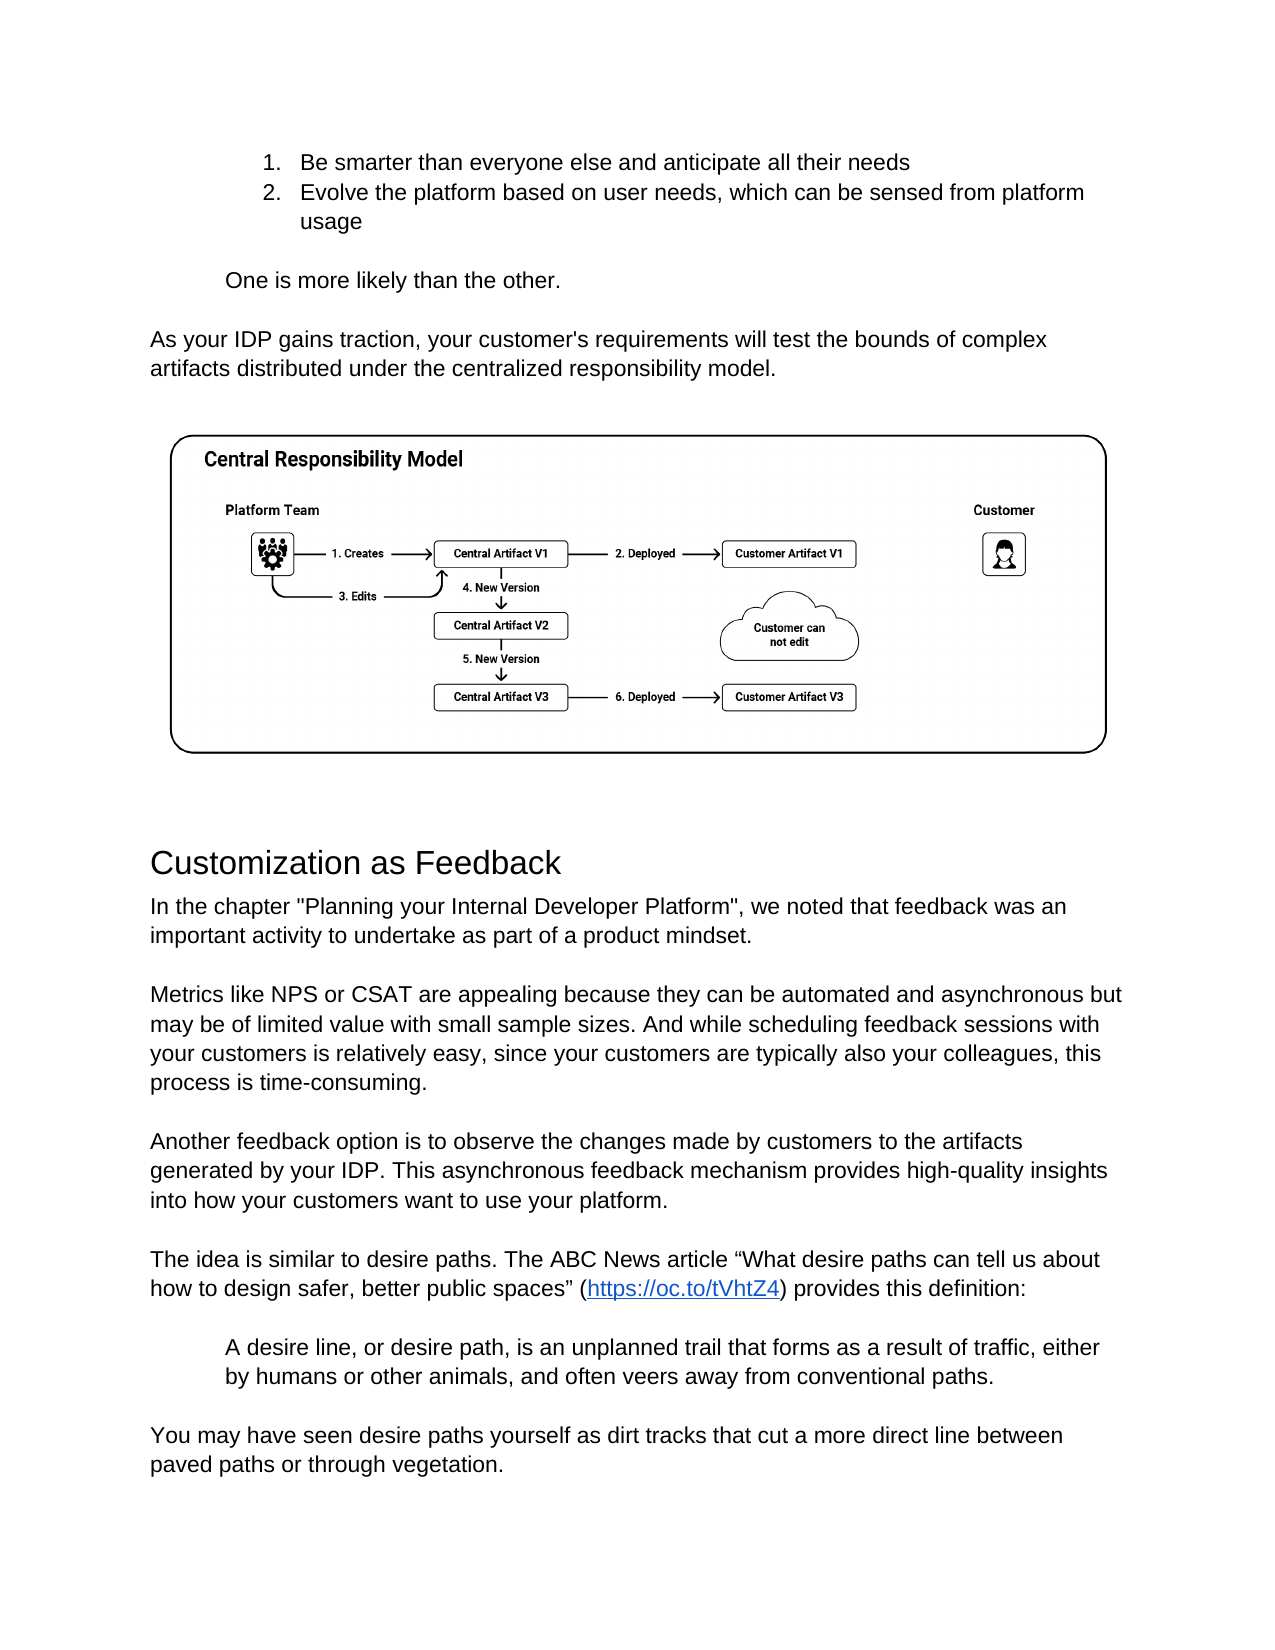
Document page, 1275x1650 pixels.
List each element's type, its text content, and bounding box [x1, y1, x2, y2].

text As your IDP gains traction, your customer's requirements will test the bounds of complex artifacts distributed under the centralized responsibility model. [150, 326, 1125, 381]
text A desire line, or desire path, is an unplanned trail that forms as a result of traffic, either by humans or other animals, and often veers away from conventional paths. [225, 1334, 1125, 1389]
text You may have seen desire paths yourself as dirt tracks that cut a more direct line between paved paths or through vegetation. [150, 1422, 1125, 1477]
text Metrics like NPS or CSAT are appealing because they can be automated and asynchronous but may be of limited value with small sample sizes. And while scheduling feedback sessions with your customers is relatively easy, since your customers are typically also your colleagues, this process is time-consuming. [150, 982, 1125, 1096]
text The idea is similar to desire paths. The ABC News article “What desire paths can tell us about how to design safer, better public spaces” (https://oc.to/tVhtZ4) provides this definition: [150, 1246, 1125, 1301]
list Be smarter than everyone else and anticipate all their needs [262, 150, 1125, 176]
text Another feedback option is to observe the changes made by customers to the artifacts generated by your IDP. This asynchronous feedback mechanism provides high-quality insights into how your customers want to use your platform. [150, 1129, 1125, 1213]
picture [150, 414, 1125, 774]
list Evolve the platform based on user needs, which can be sensed from platform usage [262, 179, 1125, 234]
subtitle Customization as Feedback [150, 844, 1125, 881]
text One is more likely than the other. [225, 267, 1125, 293]
text In the chapter "Planning your Internal Developer Platform", we noted that feedback was an important activity to undertake as part of a product mindset. [150, 894, 1125, 949]
